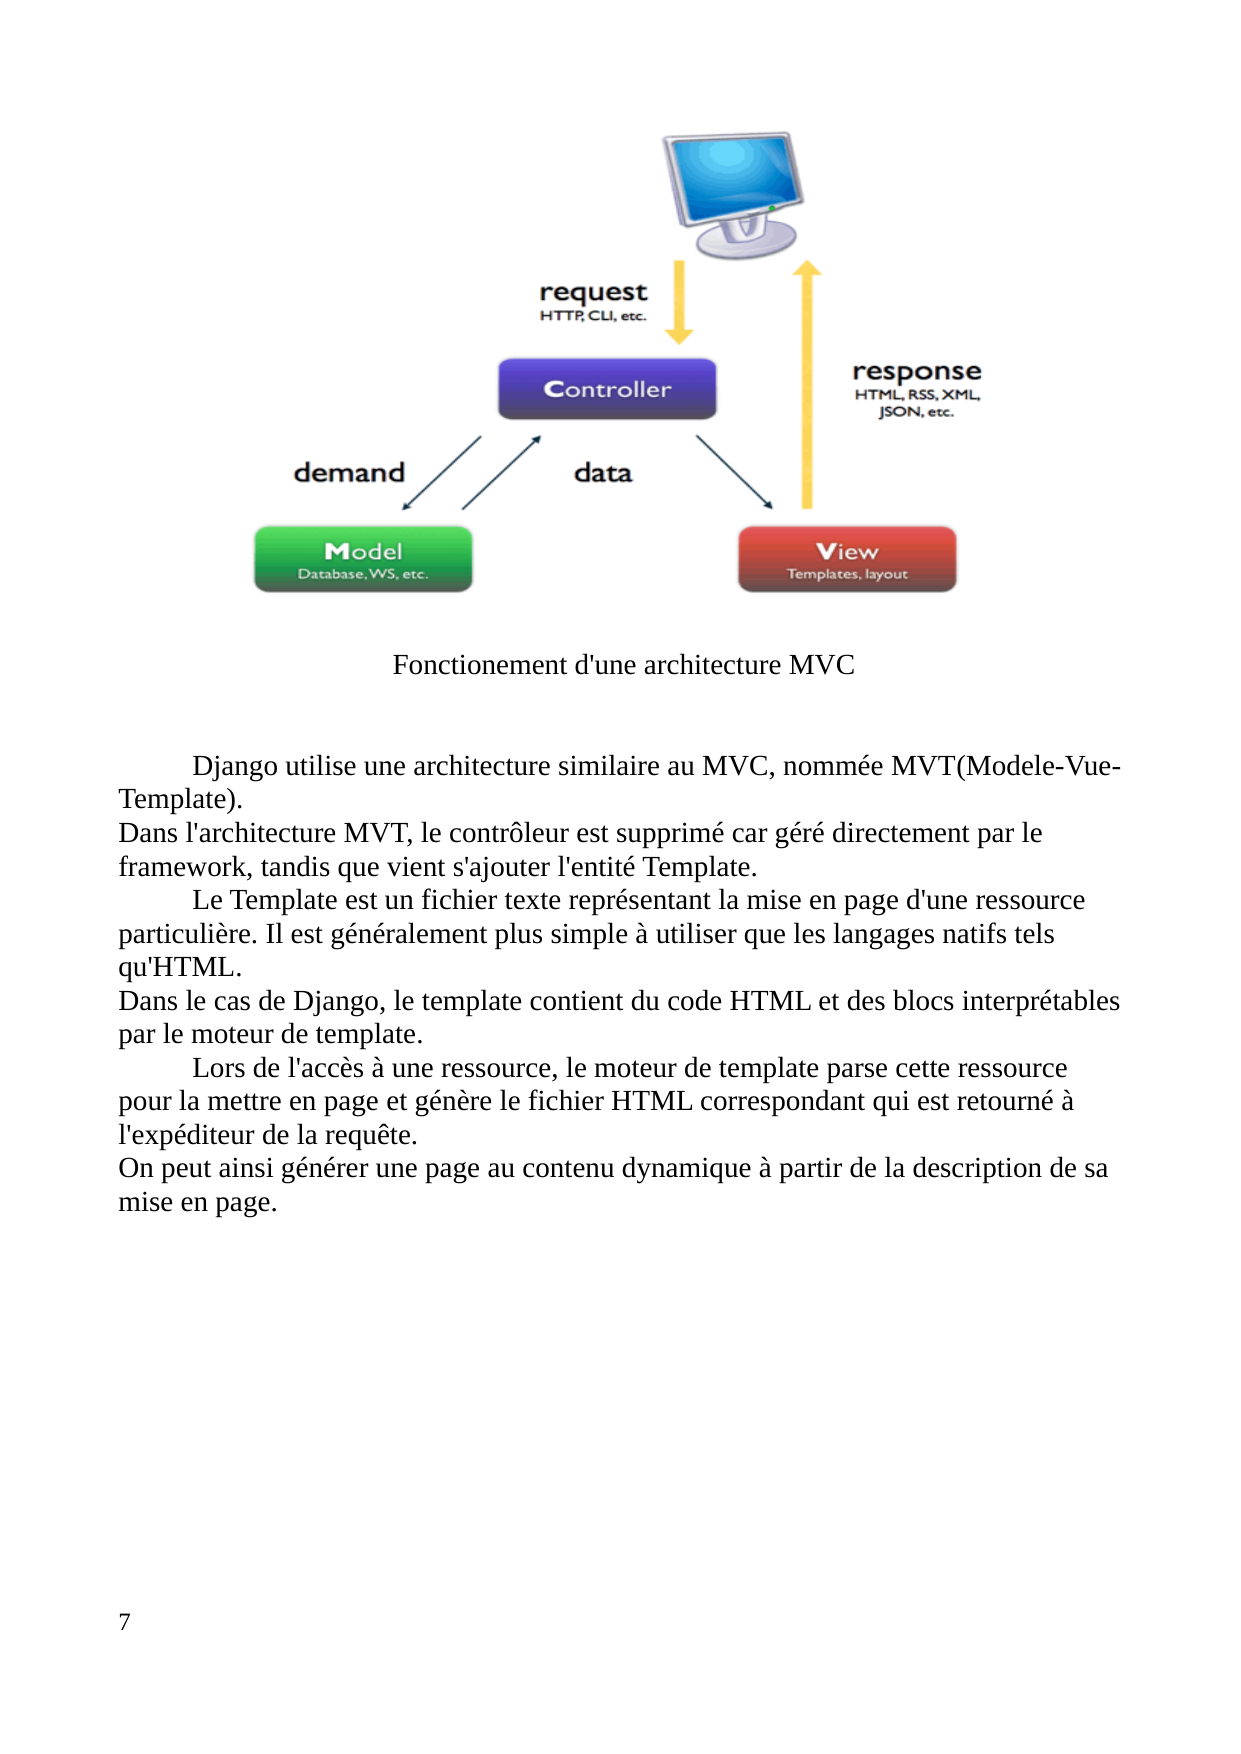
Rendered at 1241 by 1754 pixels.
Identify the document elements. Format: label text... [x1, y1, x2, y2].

text Dans l'architecture MVT, le contrôleur est supprimé car géré directement par le framework, tandis que vient s'ajouter l'entité Template. [118, 815, 1122, 882]
text On peut ainsi générer une page au contenu dynamique à partir de la description de sa mise en page. [118, 1151, 1122, 1218]
text Fonctionement d'une architecture MVC [118, 647, 1122, 681]
text Lors de l'accès à une ressource, le moteur de template parse cette ressource pour la mettre en page et génère le fichier HTML correspondant qui est retourné à l'expéditeur de la requête. [118, 1050, 1122, 1151]
text Django utilise une architecture similaire au MVC, nommée MVT(Modele-Vue-Template). [118, 748, 1122, 815]
text Le Template est un fichier texte représentant la mise en page d'une ressource particulière. Il est généralement plus simple à utiliser que les langages natifs tels qu'HTML. [118, 882, 1122, 983]
text Dans le cas de Django, le template contient du code HTML et des blocs interprétables par le moteur de template. [118, 983, 1122, 1050]
picture [239, 118, 1001, 614]
